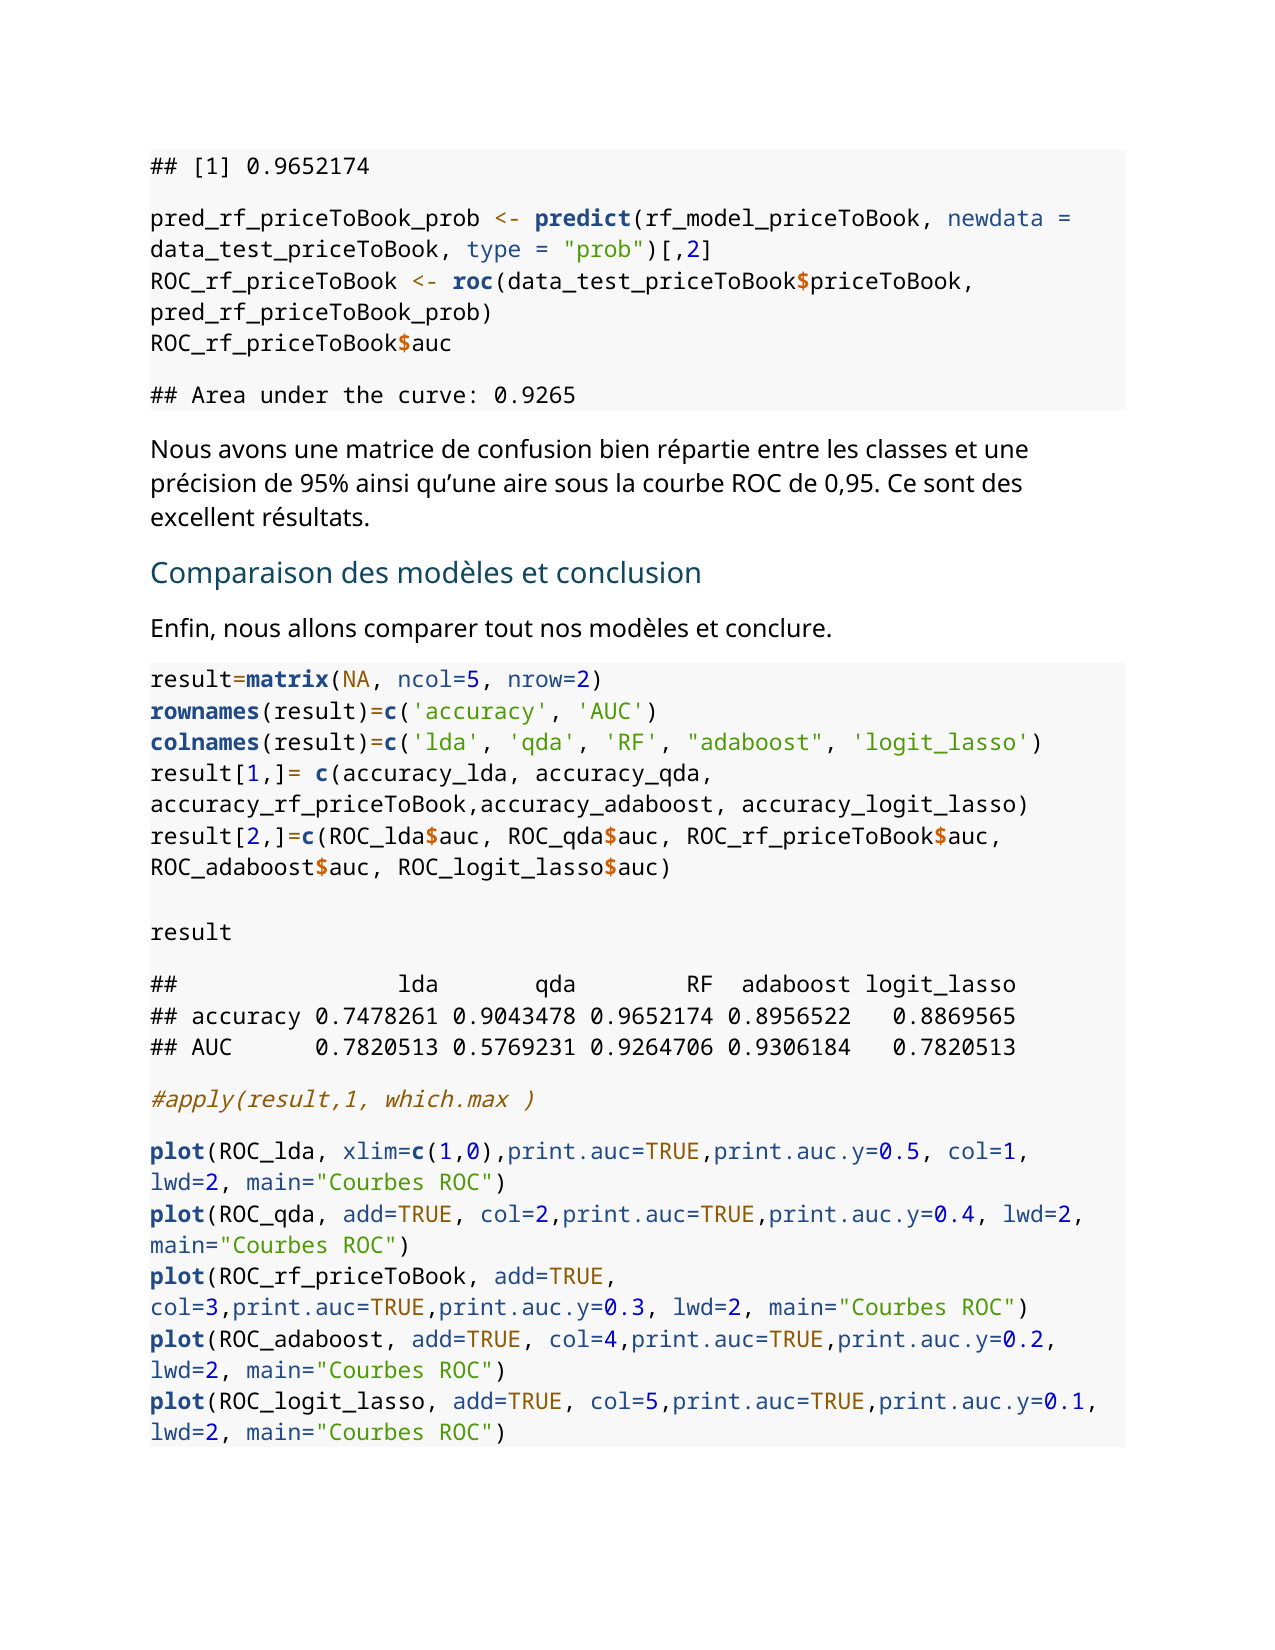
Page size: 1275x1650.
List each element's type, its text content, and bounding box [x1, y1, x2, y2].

text #apply(result,1, which.max ) [535, 1083, 1125, 1114]
text ## Area under the curve: 0.9265 [150, 379, 1125, 410]
text pred_rf_priceToBook_prob <- predict(rf_model_priceToBook, newdata = data_test_priceToBook, type = "prob")[,2] ROC_rf_priceToBook <- roc(data_test_priceToBook$priceToBook, pred_rf_priceToBook_prob) ROC_rf_priceToBook$auc [150, 202, 1125, 358]
text plot(ROC_lda, xlim=c(1,0),print.auc=TRUE,print.auc.y=0.5, col=1, lwd=2, main="Courbes ROC") plot(ROC_qda, add=TRUE, col=2,print.auc=TRUE,print.auc.y=0.4, lwd=2, main="Courbes ROC") plot(ROC_rf_priceToBook, add=TRUE, col=3,print.auc=TRUE,print.auc.y=0.3, lwd=2, main="Courbes ROC") plot(ROC_adaboost, add=TRUE, col=4,print.auc=TRUE,print.auc.y=0.2, lwd=2, main="Courbes ROC") plot(ROC_logit_lasso, add=TRUE, col=5,print.auc=TRUE,print.auc.y=0.1, lwd=2, main="Courbes ROC") legend('bottomright', col=1:5, paste(c('lda', 'qda', 'RF', "ada", 'logit_lasso')), lwd=1) [150, 1135, 1125, 1447]
text ## [1] 0.9652174 [150, 150, 1125, 181]
text Nous avons une matrice de confusion bien répartie entre les classes et une précision de 95% ainsi qu’une aire sous la courbe ROC de 0,95. Ce sont des excellent résultats. [150, 431, 1125, 533]
subtitle Comparaison des modèles et conclusion [150, 552, 1125, 592]
text Enfin, nous allons comparer tout nos modèles et conclure. [150, 611, 1125, 645]
text result=matrix(NA, ncol=5, nrow=2) rownames(result)=c('accuracy', 'AUC') colnames(result)=c('lda', 'qda', 'RF', "adaboost", 'logit_lasso') result[1,]= c(accuracy_lda, accuracy_qda, accuracy_rf_priceToBook,accuracy_adaboost, accuracy_logit_lasso) result[2,]=c(ROC_lda$auc, ROC_qda$auc, ROC_rf_priceToBook$auc, ROC_adaboost$auc, ROC_logit_lasso$auc) result [150, 663, 1125, 947]
text ## lda qda RF adaboost logit_lasso ## accuracy 0.7478261 0.9043478 0.9652174 0.8956522 0.8869565 ## AUC 0.7820513 0.5769231 0.9264706 0.9306184 0.7820513 [150, 968, 1125, 1062]
